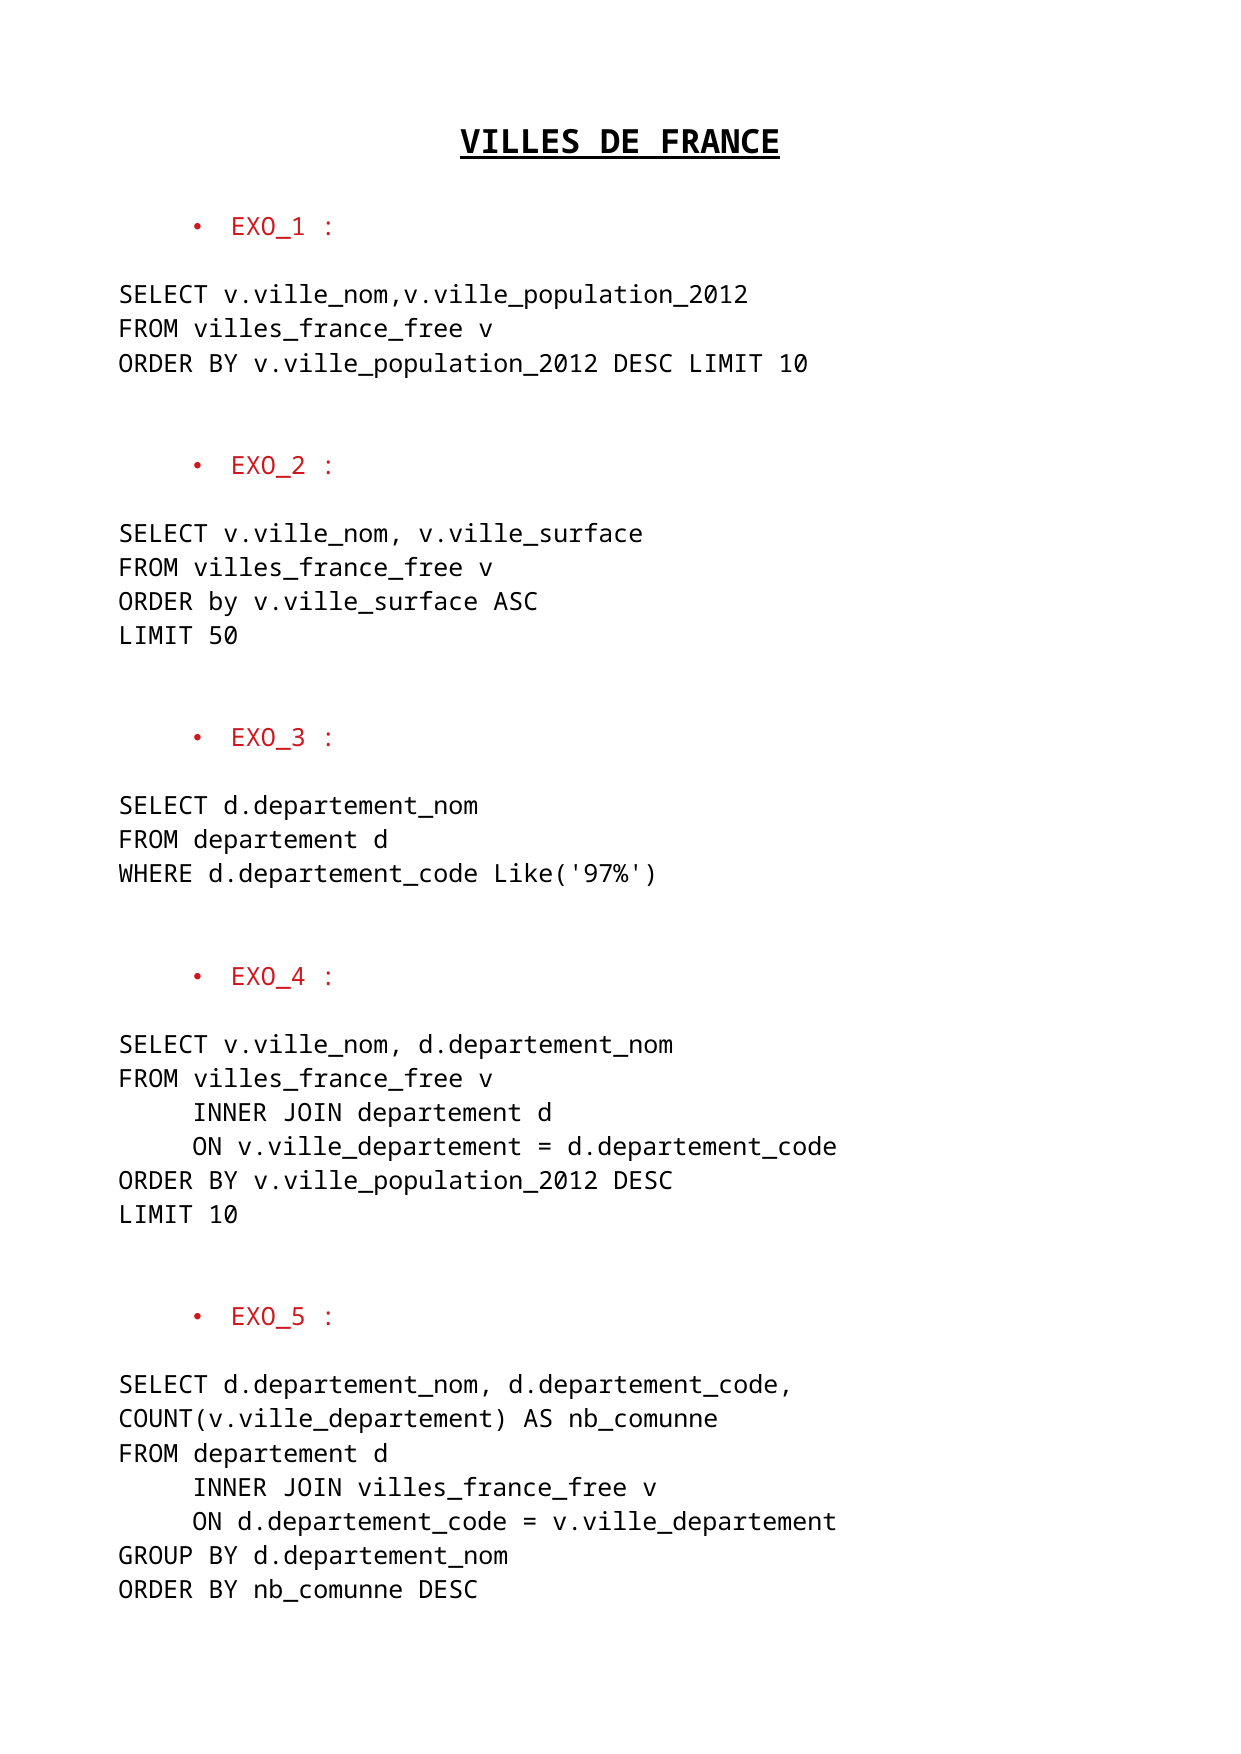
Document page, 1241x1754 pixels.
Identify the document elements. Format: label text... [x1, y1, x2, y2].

list EXO_1 : [193, 209, 1122, 243]
text SELECT v.ville_nom, d.departement_nom [118, 1026, 1122, 1061]
text LIMIT 10 [118, 1197, 1122, 1231]
list EXO_2 : [193, 447, 1122, 481]
text SELECT v.ville_nom,v.ville_population_2012 [118, 277, 1122, 311]
text VILLES DE FRANCE [118, 118, 1122, 163]
text WHERE d.departement_code Like('97%') [118, 856, 1122, 890]
list EXO_5 : [193, 1299, 1122, 1333]
list EXO_3 : [193, 720, 1122, 754]
text ORDER BY nb_comunne DESC [118, 1571, 1122, 1606]
text INNER JOIN departement d [118, 1094, 1122, 1129]
text FROM departement d [118, 822, 1122, 856]
text SELECT d.departement_nom, d.departement_code, COUNT(v.ville_departement) AS nb_comunne [118, 1367, 1122, 1435]
text ORDER by v.ville_surface ASC [118, 584, 1122, 618]
text FROM villes_france_free v [118, 549, 1122, 584]
text ORDER BY v.ville_population_2012 DESC LIMIT 10 [118, 345, 1122, 379]
text FROM departement d [118, 1435, 1122, 1469]
list EXO_4 : [193, 958, 1122, 992]
text GROUP BY d.departement_nom [118, 1537, 1122, 1571]
text FROM villes_france_free v [118, 311, 1122, 345]
text INNER JOIN villes_france_free v [118, 1469, 1122, 1503]
text ON v.ville_departement = d.departement_code [118, 1129, 1122, 1163]
text SELECT v.ville_nom, v.ville_surface [118, 516, 1122, 549]
text FROM villes_france_free v [118, 1061, 1122, 1094]
text ORDER BY v.ville_population_2012 DESC [118, 1163, 1122, 1197]
text ON d.departement_code = v.ville_departement [118, 1503, 1122, 1537]
text LIMIT 50 [118, 618, 1122, 652]
text SELECT d.departement_nom [118, 788, 1122, 822]
